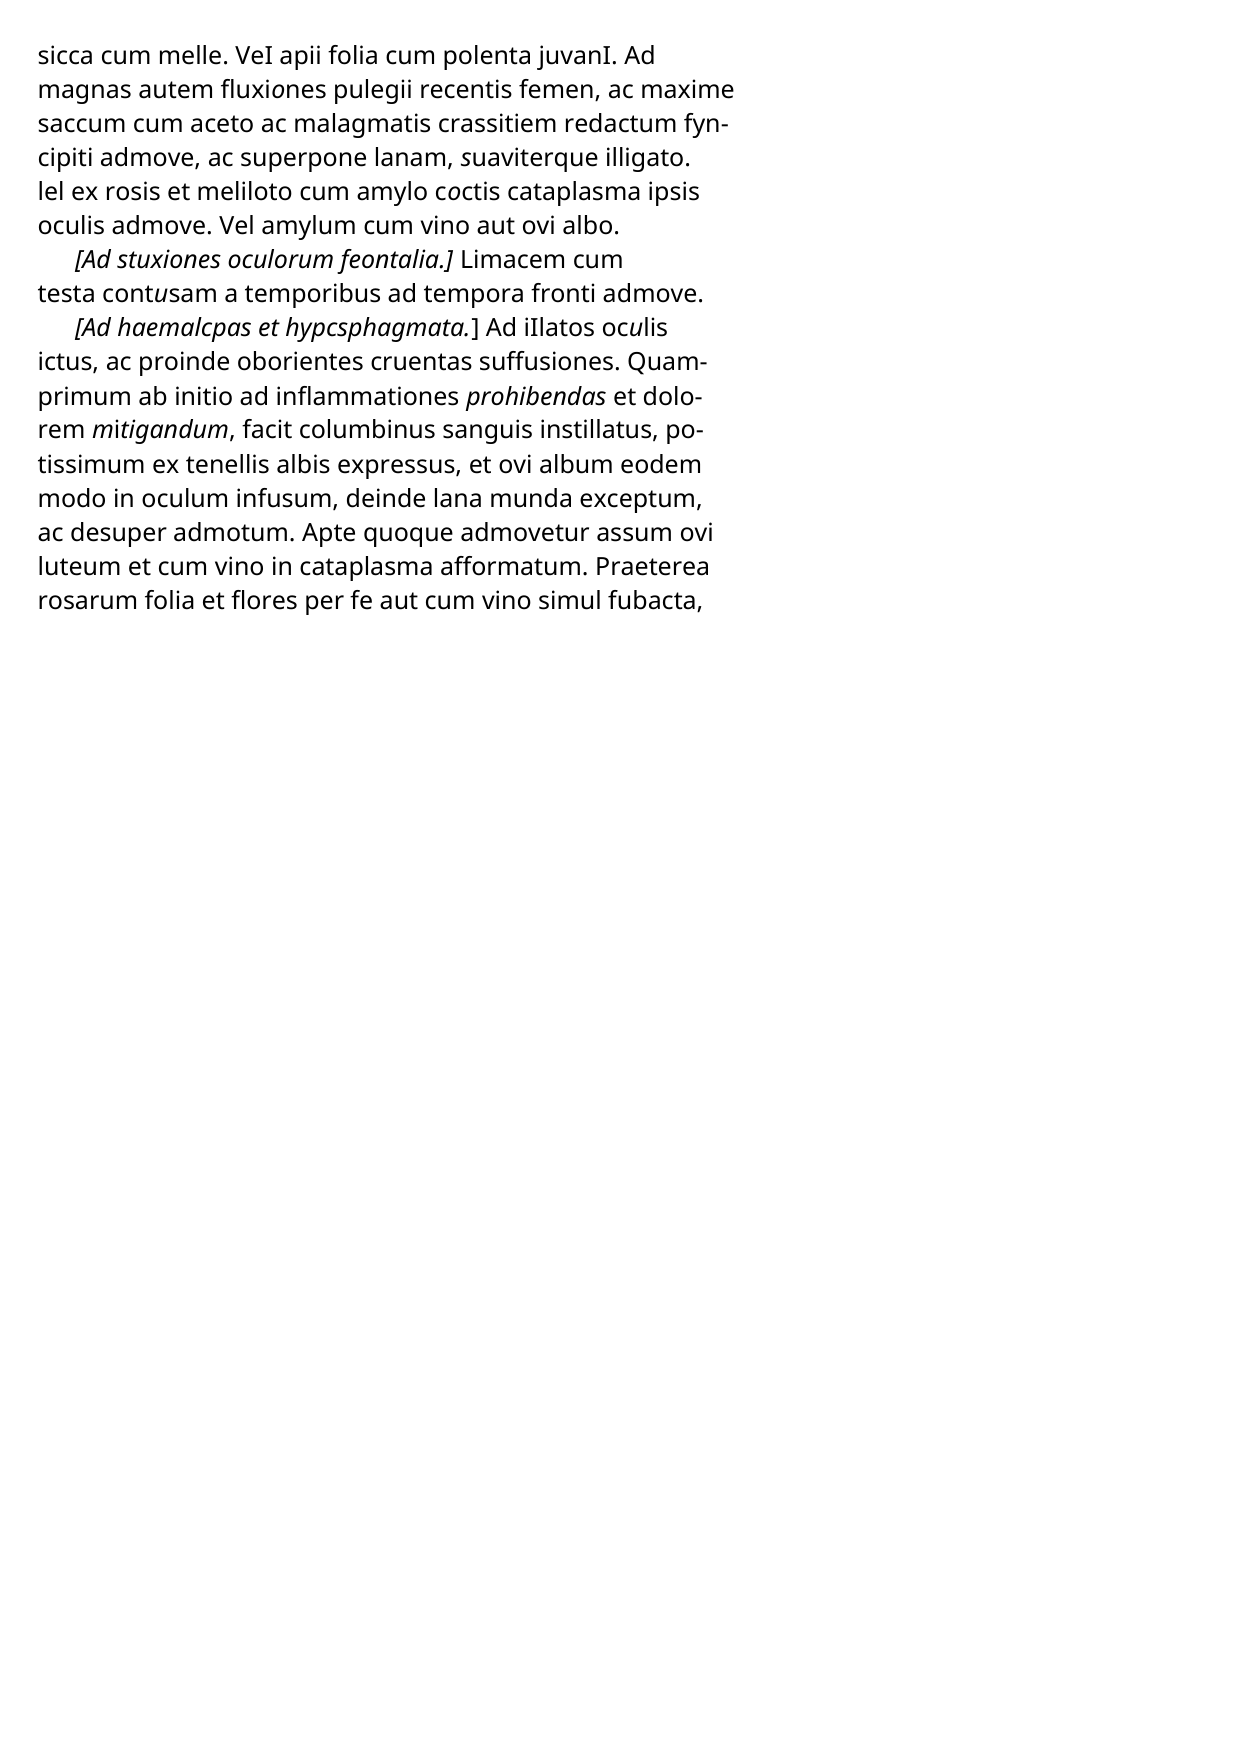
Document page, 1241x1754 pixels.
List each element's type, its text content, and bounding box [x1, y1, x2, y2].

text [Ad haemalcpas et hypcsphagmata.] Ad iIlatos oculis ictus, ac proinde oborientes cruentas suffusiones. Quam- primum ab initio ad inflammationes prohibendas et dolo- rem mitigandum, facit columbinus sanguis instillatus, po- tissimum ex tenellis albis expressus, et ovi album eodem modo in oculum infusum, deinde lana munda exceptum, ac desuper admotum. Apte quoque admovetur assum ovi luteum et cum vino in cataplasma afformatum. Praeterea rosarum folia et flores per fe aut cum vino simul fubacta, [37, 310, 1203, 617]
text sicca cum melle. VeI apii folia cum polenta juvanI. Ad magnas autem fluxiones pulegii recentis femen, ac maxime saccum cum aceto ac malagmatis crassitiem redactum fyn- cipiti admove, ac superpone lanam, suaviterque illigato. lel ex rosis et meliloto cum amylo coctis cataplasma ipsis oculis admove. Vel amylum cum vino aut ovi albo. [37, 37, 1203, 242]
text [Ad stuxiones oculorum feontalia.] Limacem cum testa contusam a temporibus ad tempora fronti admove. [37, 242, 1203, 310]
